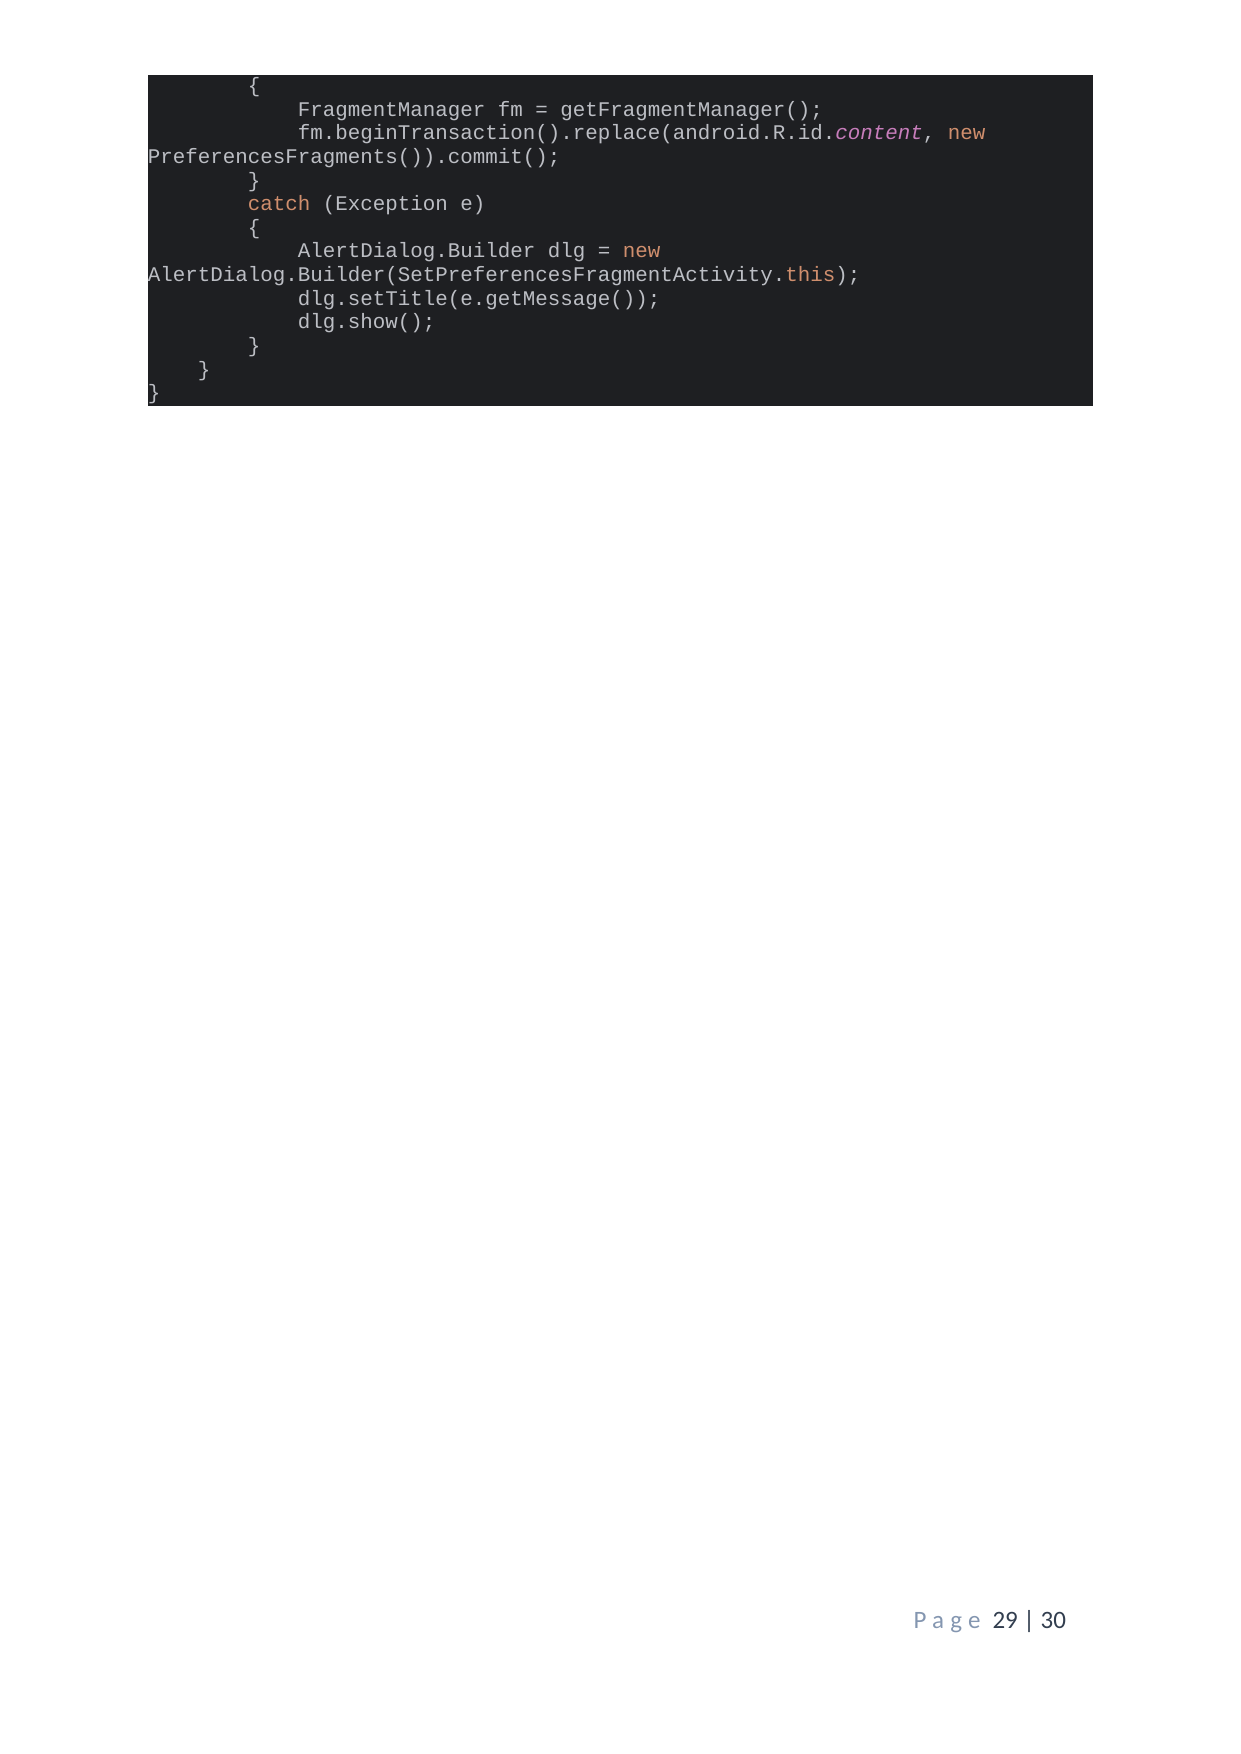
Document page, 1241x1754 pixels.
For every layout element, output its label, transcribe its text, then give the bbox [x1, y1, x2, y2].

text { FragmentManager fm = getFragmentManager(); fm.beginTransaction().replace(android.R.id.content, new PreferencesFragments()).commit(); } catch (Exception e) { AlertDialog.Builder dlg = new AlertDialog.Builder(SetPreferencesFragmentActivity.this); dlg.setTitle(e.getMessage()); dlg.show(); } } } [148, 75, 1093, 406]
